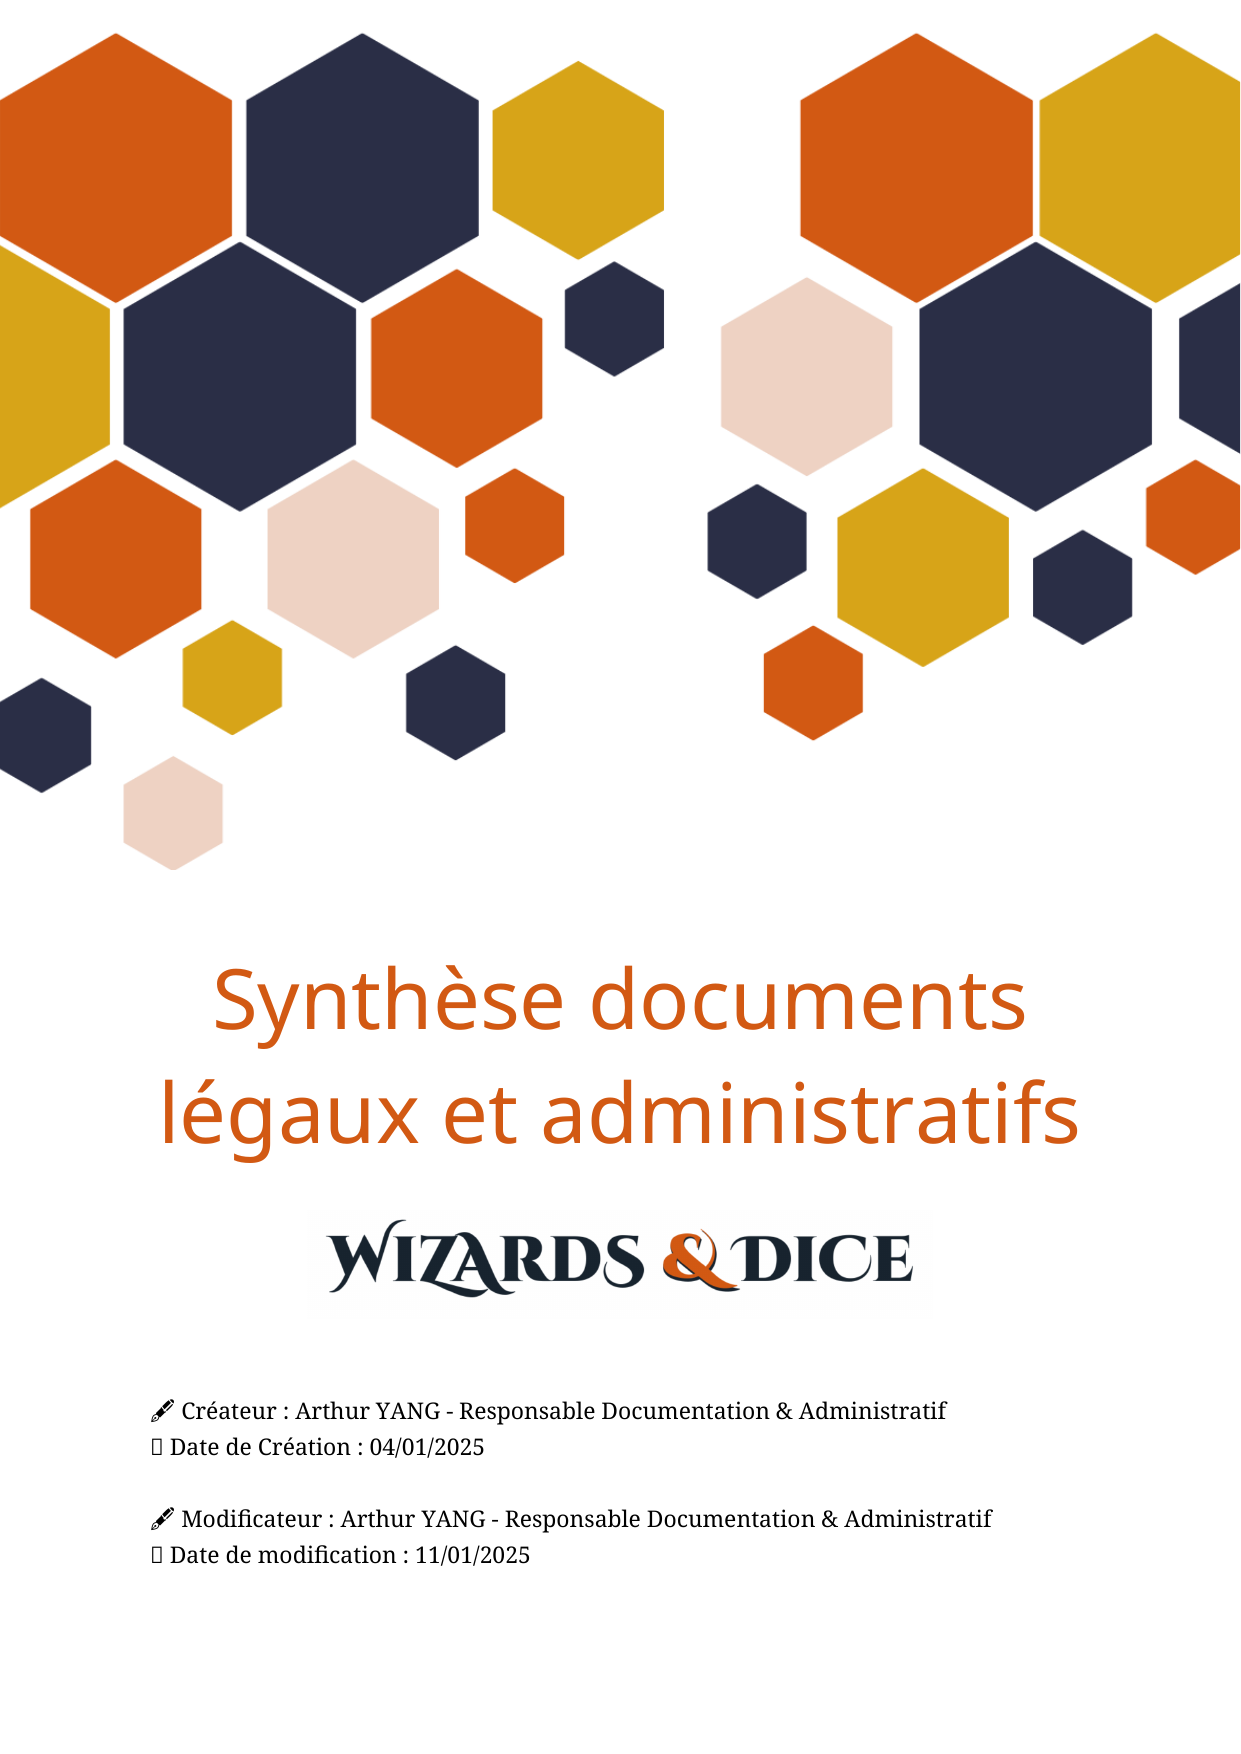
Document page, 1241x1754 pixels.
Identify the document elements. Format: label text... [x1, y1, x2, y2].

text 🖋️ Modificateur : Arthur YANG - Responsable Documentation & Administratif [150, 1503, 1090, 1534]
picture [307, 1210, 934, 1319]
title Synthèse documents légaux et administratifs [150, 941, 1090, 1168]
picture [0, 18, 1241, 870]
text 📅 Date de modification : 11/01/2025 [150, 1539, 1090, 1570]
text 📅 Date de Création : 04/01/2025 [150, 1431, 1090, 1462]
text 🖋️ Créateur : Arthur YANG - Responsable Documentation & Administratif [150, 1395, 1090, 1426]
